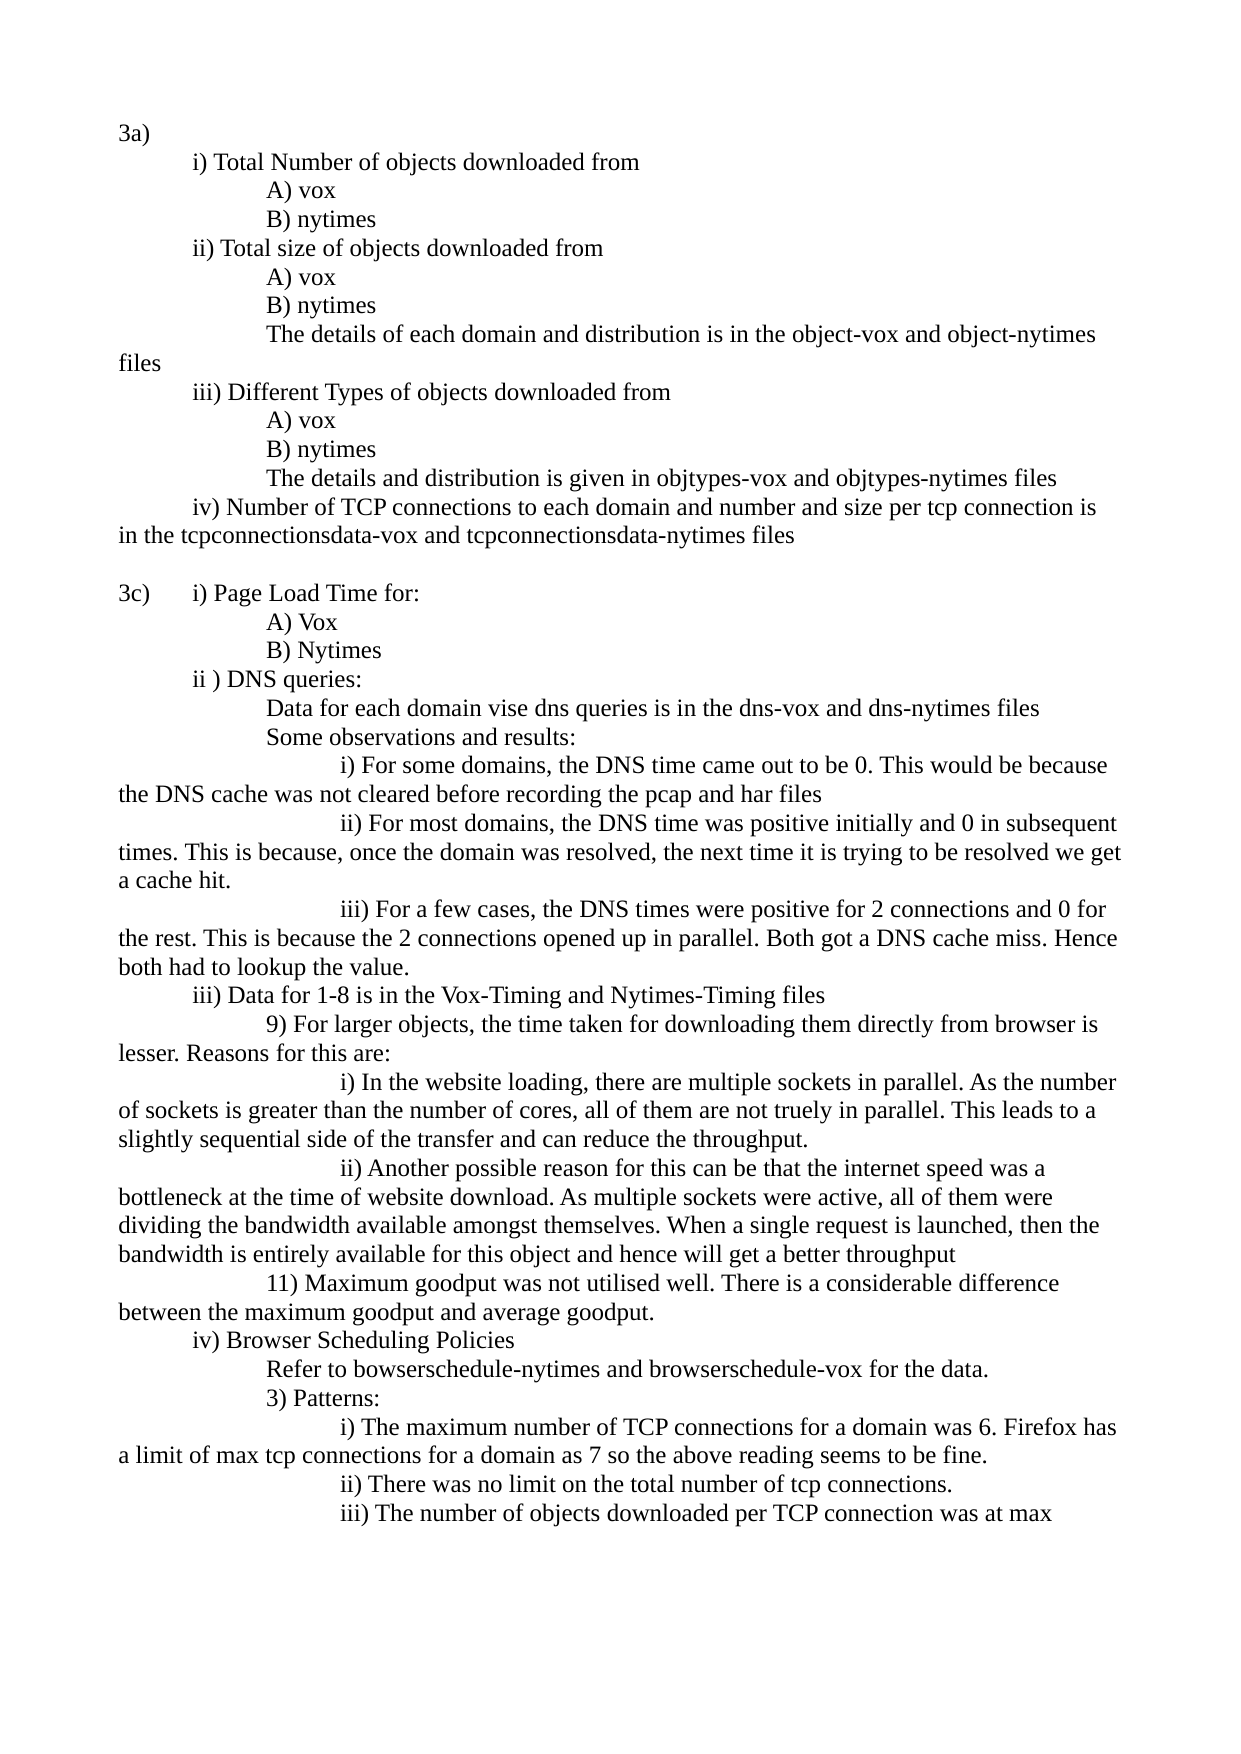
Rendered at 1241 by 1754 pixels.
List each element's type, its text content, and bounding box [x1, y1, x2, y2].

text iv) Browser Scheduling Policies [118, 1326, 1122, 1354]
text iii) For a few cases, the DNS times were positive for 2 connections and 0 for the rest. This is because the 2 connections opened up in parallel. Both got a DNS cache miss. Hence both had to lookup the value. [118, 894, 1122, 981]
text 3a) [118, 118, 1122, 147]
text B) Nytimes [118, 636, 1122, 664]
text ii) For most domains, the DNS time was positive initially and 0 in subsequent times. This is because, once the domain was resolved, the next time it is trying to be resolved we get a cache hit. [118, 808, 1122, 894]
text A) vox [118, 176, 1122, 204]
text A) Vox [118, 607, 1122, 636]
text A) vox [118, 406, 1122, 434]
text The details and distribution is given in objtypes-vox and objtypes-nytimes files [118, 463, 1122, 492]
text 11) Maximum goodput was not utilised well. There is a considerable difference between the maximum goodput and average goodput. [118, 1268, 1122, 1326]
text 3c) i) Page Load Time for: [118, 578, 1122, 607]
text B) nytimes [118, 291, 1122, 319]
text iii) The number of objects downloaded per TCP connection was at max [118, 1498, 1122, 1527]
text B) nytimes [118, 204, 1122, 233]
text B) nytimes [118, 434, 1122, 463]
text ii) There was no limit on the total number of tcp connections. [118, 1469, 1122, 1498]
text Refer to bowserschedule-nytimes and browserschedule-vox for the data. [118, 1354, 1122, 1383]
text i) Total Number of objects downloaded from [118, 147, 1122, 176]
text iii) Data for 1-8 is in the Vox-Timing and Nytimes-Timing files [118, 981, 1122, 1009]
text i) The maximum number of TCP connections for a domain was 6. Firefox has a limit of max tcp connections for a domain as 7 so the above reading seems to be fine. [118, 1412, 1122, 1469]
text ii) Total size of objects downloaded from [118, 233, 1122, 262]
text Some observations and results: [118, 722, 1122, 751]
text ii ) DNS queries: [118, 664, 1122, 693]
text i) In the website loading, there are multiple sockets in parallel. As the number of sockets is greater than the number of cores, all of them are not truely in parallel. This leads to a slightly sequential side of the transfer and can reduce the throughput. [118, 1067, 1122, 1153]
text i) For some domains, the DNS time came out to be 0. This would be because the DNS cache was not cleared before recording the pcap and har files [118, 751, 1122, 808]
text The details of each domain and distribution is in the object-vox and object-nytimes files [118, 319, 1122, 377]
text 3) Patterns: [118, 1383, 1122, 1412]
text 9) For larger objects, the time taken for downloading them directly from browser is lesser. Reasons for this are: [118, 1009, 1122, 1067]
text iv) Number of TCP connections to each domain and number and size per tcp connection is in the tcpconnectionsdata-vox and tcpconnectionsdata-nytimes files [118, 492, 1122, 549]
text A) vox [118, 262, 1122, 291]
text iii) Different Types of objects downloaded from [118, 377, 1122, 406]
text Data for each domain vise dns queries is in the dns-vox and dns-nytimes files [118, 693, 1122, 722]
text ii) Another possible reason for this can be that the internet speed was a bottleneck at the time of website download. As multiple sockets were active, all of them were dividing the bandwidth available amongst themselves. When a single request is launched, then the bandwidth is entirely available for this object and hence will get a better throughput [118, 1153, 1122, 1268]
